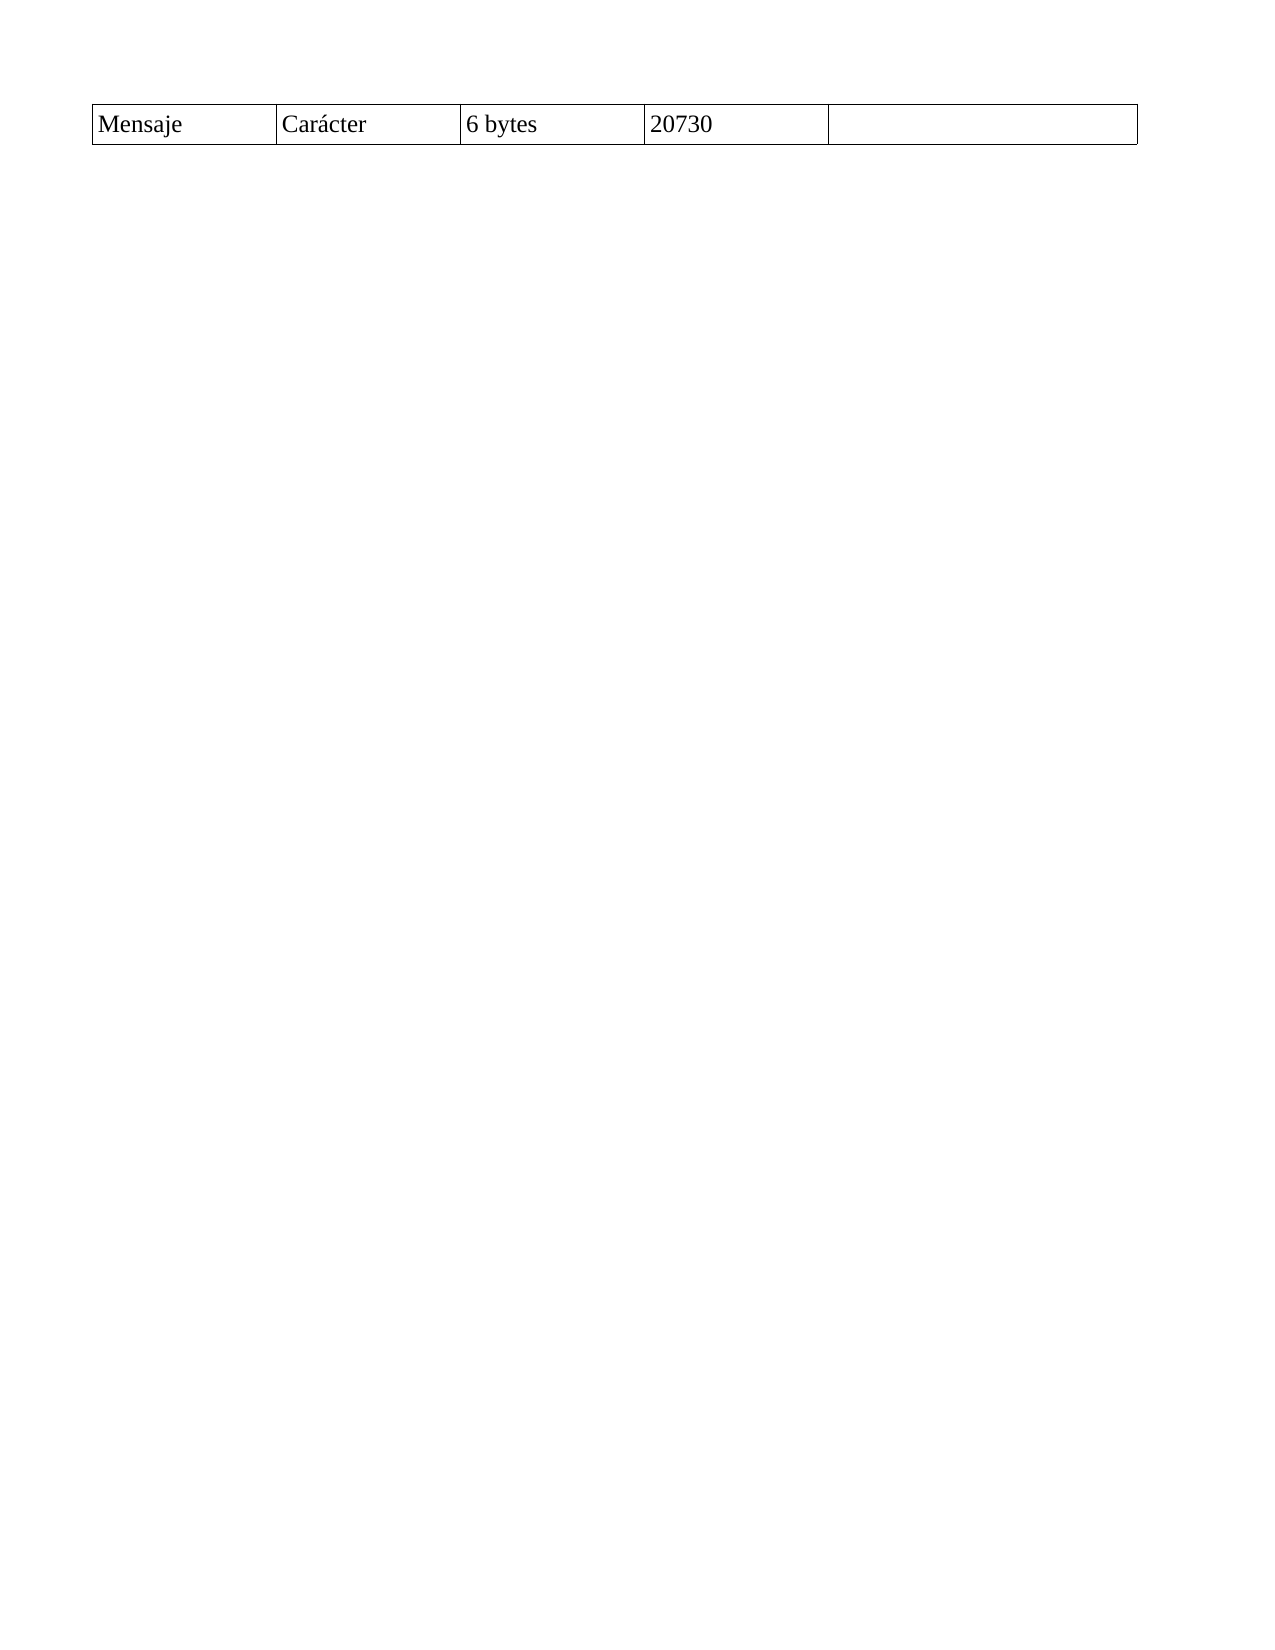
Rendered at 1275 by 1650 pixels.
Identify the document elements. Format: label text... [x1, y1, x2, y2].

table_cell 6 bytes [461, 105, 644, 144]
table_cell 20730 [645, 105, 828, 144]
table_cell Carácter [277, 105, 460, 144]
table_cell [829, 105, 1137, 144]
table_cell Mensaje [93, 105, 276, 144]
